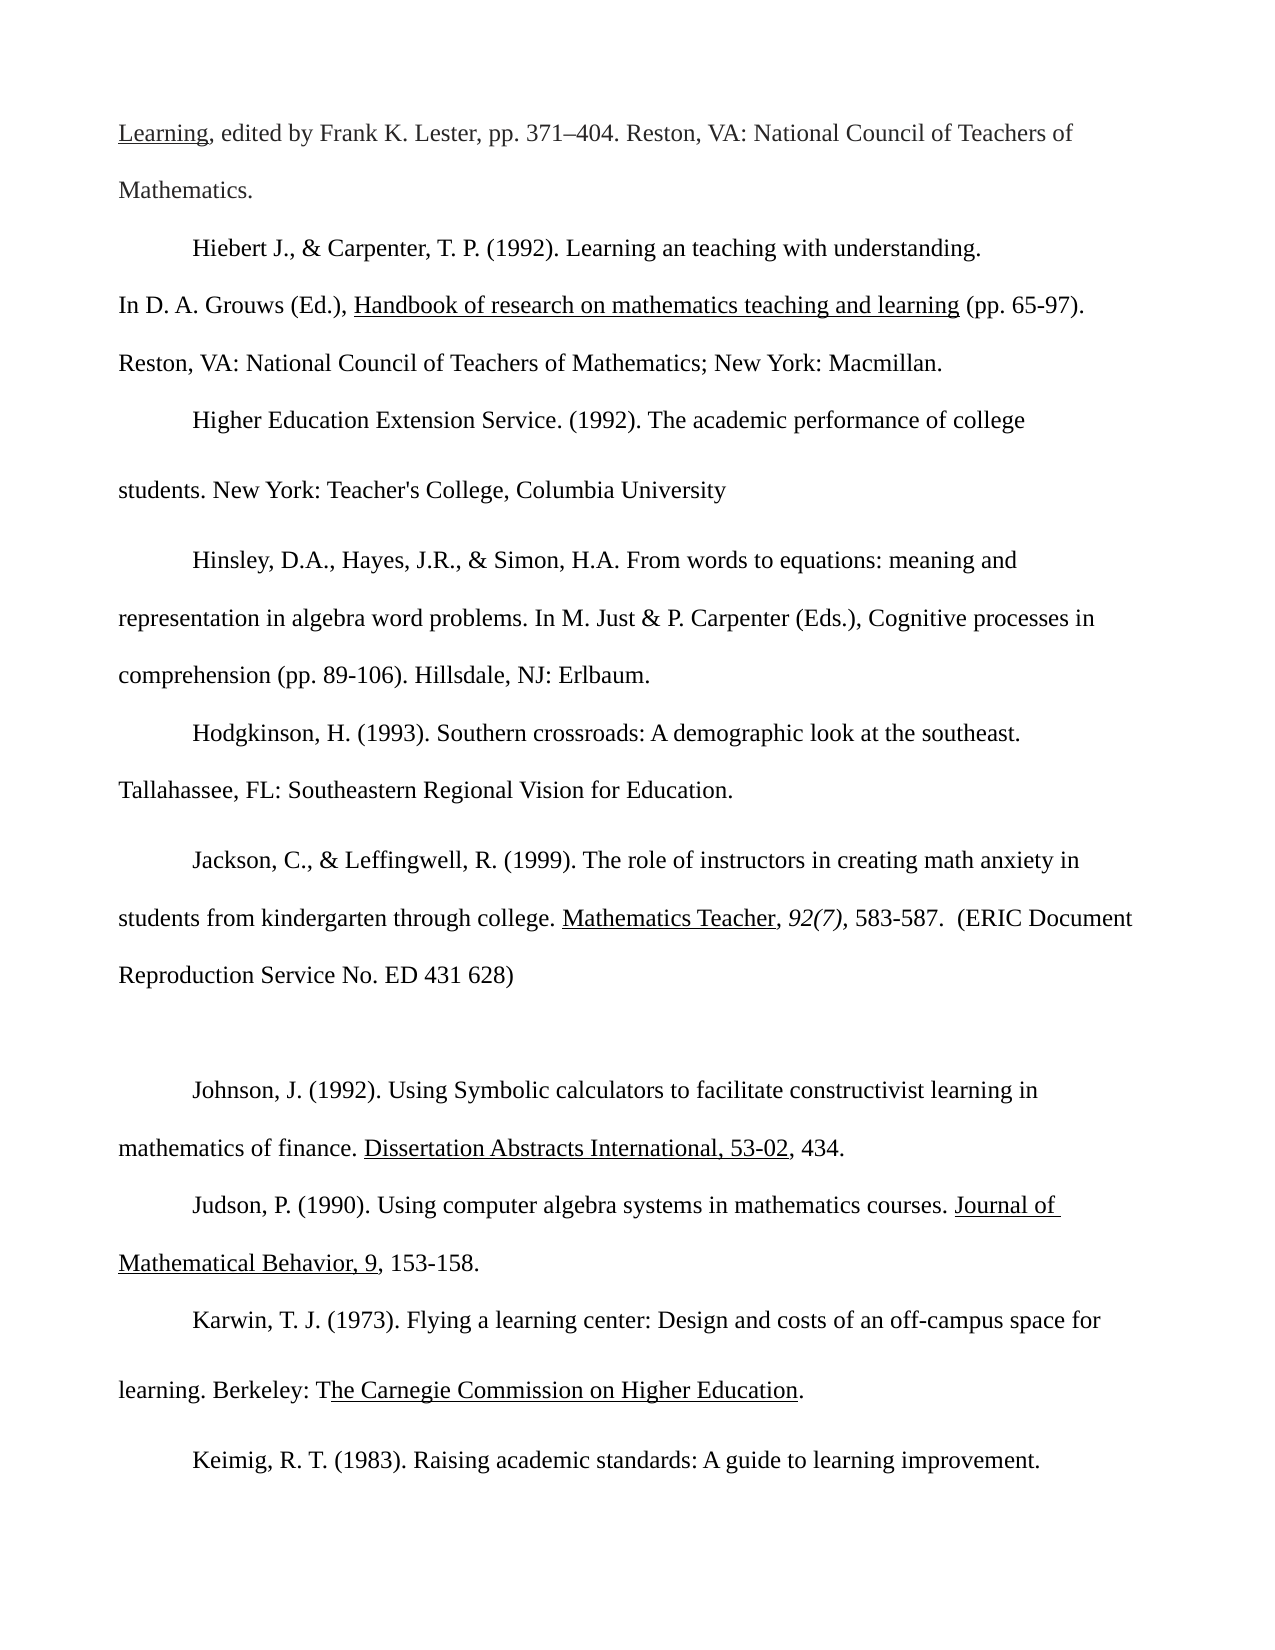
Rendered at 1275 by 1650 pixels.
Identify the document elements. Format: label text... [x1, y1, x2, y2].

text Hiebert J., & Carpenter, T. P. (1992). Learning an teaching with understanding. [118, 233, 1157, 262]
text Learning, edited by Frank K. Lester, pp. 371–404. Reston, VA: National Council of Teachers of Mathematics. [118, 118, 1157, 204]
text Karwin, T. J. (1973). Flying a learning center: Design and costs of an off-campus space for [118, 1306, 1157, 1334]
text Higher Education Extension Service. (1992). The academic performance of college [118, 406, 1157, 434]
text learning. Berkeley: The Carnegie Commission on Higher Education. [118, 1376, 1157, 1404]
text Jackson, C., & Leffingwell, R. (1999). The role of instructors in creating math anxiety in students from kindergarten through college. Mathematics Teacher, 92(7), 583-587. (ERIC Document Reproduction Service No. ED 431 628) [118, 846, 1157, 989]
text students. New York: Teacher's College, Columbia University [118, 476, 1157, 504]
text Tallahassee, FL: Southeastern Regional Vision for Education. [118, 776, 1157, 804]
text Hodgkinson, H. (1993). Southern crossroads: A demographic look at the southeast. [118, 718, 1157, 747]
text Judson, P. (1990). Using computer algebra systems in mathematics courses. Journal of Mathematical Behavior, 9, 153-158. [118, 1191, 1157, 1277]
text In D. A. Grouws (Ed.), Handbook of research on mathematics teaching and learning (pp. 65-97). Reston, VA: National Council of Teachers of Mathematics; New York: Macmillan. [118, 291, 1157, 377]
text Johnson, J. (1992). Using Symbolic calculators to facilitate constructivist learning in mathematics of finance. Dissertation Abstracts International, 53-02, 434. [118, 1076, 1157, 1162]
text Keimig, R. T. (1983). Raising academic standards: A guide to learning improvement. [118, 1446, 1157, 1474]
text Hinsley, D.A., Hayes, J.R., & Simon, H.A. From words to equations: meaning and representation in algebra word problems. In M. Just & P. Carpenter (Eds.), Cognitive processes in comprehension (pp. 89-106). Hillsdale, NJ: Erlbaum. [118, 546, 1157, 689]
